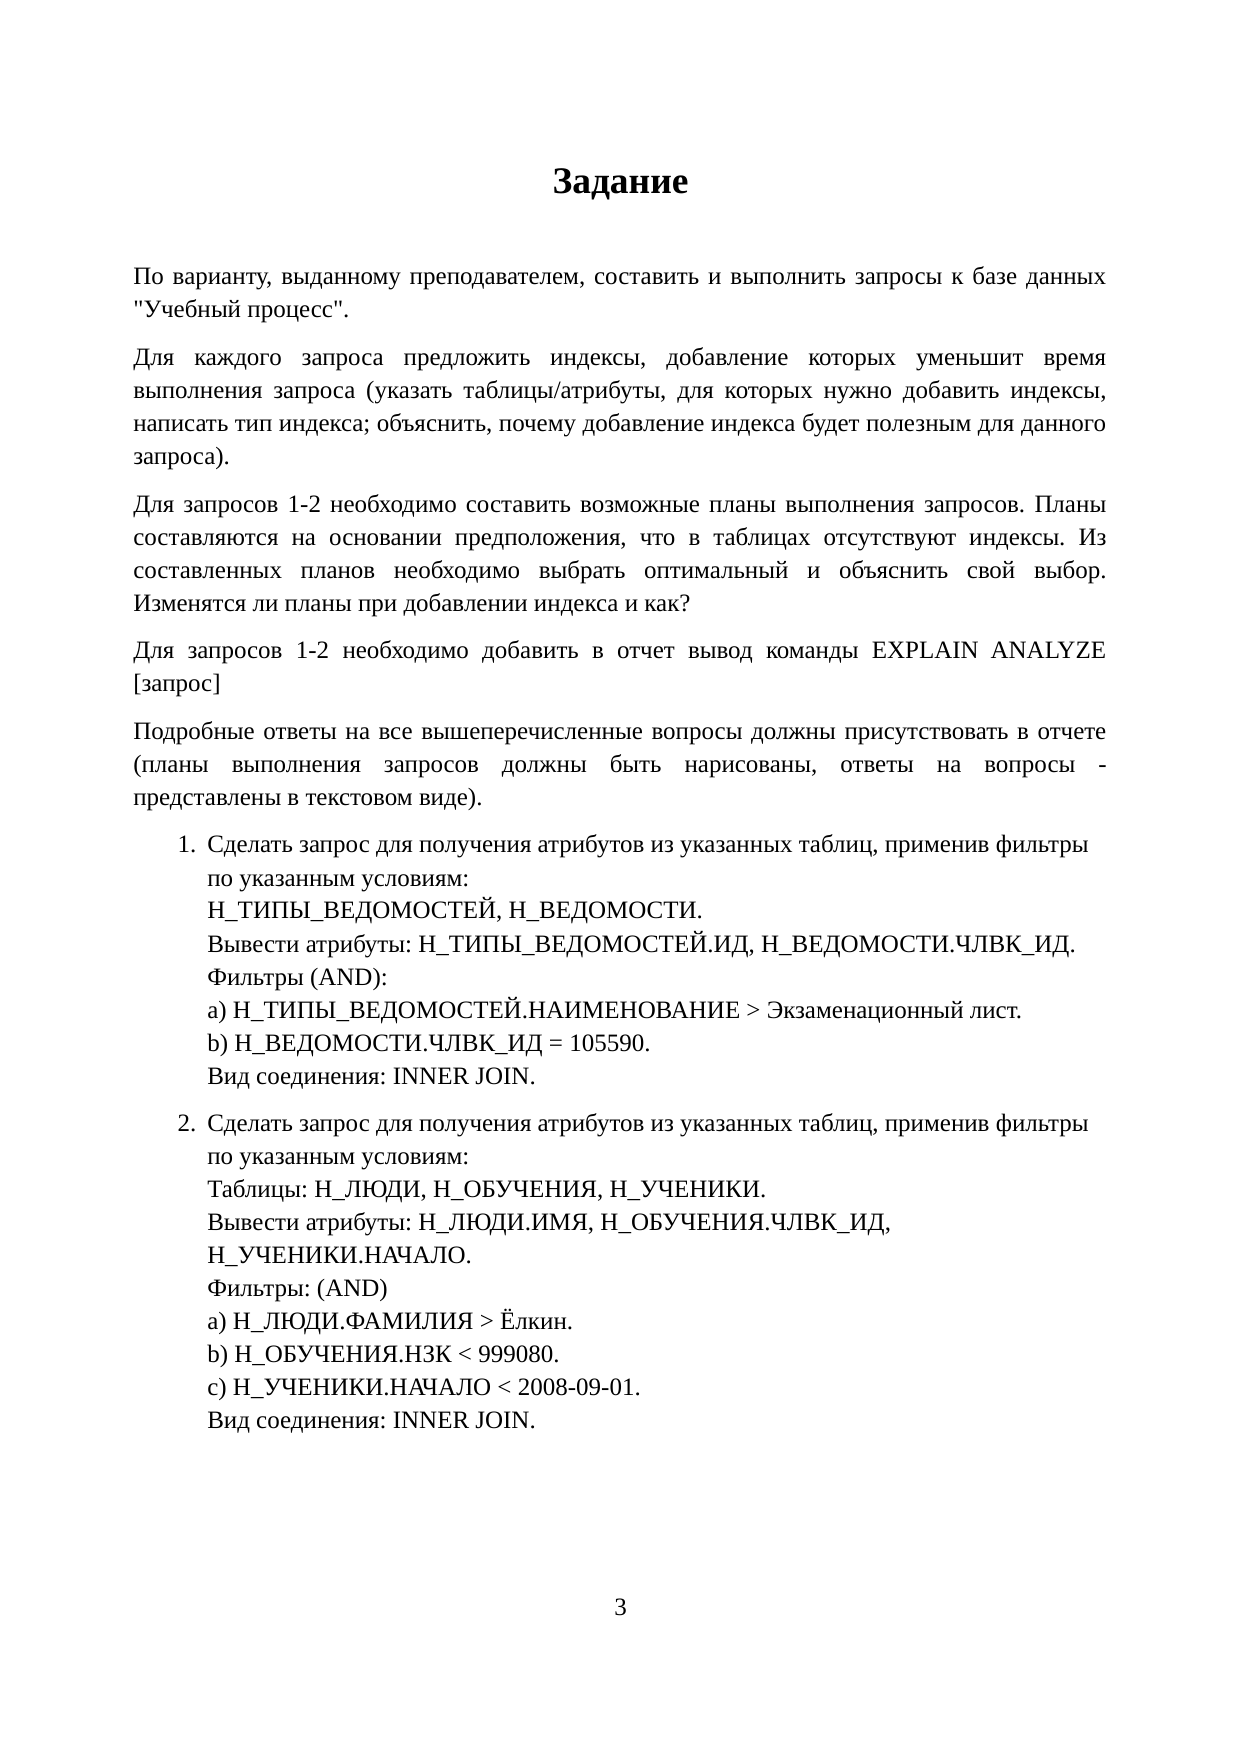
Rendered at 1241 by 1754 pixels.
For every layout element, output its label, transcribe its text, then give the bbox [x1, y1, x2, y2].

subtitle Задание [133, 158, 1107, 201]
list Сделать запрос для получения атрибутов из указанных таблиц, применив фильтры по указанным условиям: Н_ТИПЫ_ВЕДОМОСТЕЙ, Н_ВЕДОМОСТИ. Вывести атрибуты: Н_ТИПЫ_ВЕДОМОСТЕЙ.ИД, Н_ВЕДОМОСТИ.ЧЛВК_ИД. Фильтры (AND): a) Н_ТИПЫ_ВЕДОМОСТЕЙ.НАИМЕНОВАНИЕ > Экзаменационный лист. b) Н_ВЕДОМОСТИ.ЧЛВК_ИД = 105590. Вид соединения: INNER JOIN. [177, 829, 1107, 1089]
text По варианту, выданному преподавателем, составить и выполнить запросы к базе данных "Учебный процесс". [133, 261, 1107, 323]
text Подробные ответы на все вышеперечисленные вопросы должны присутствовать в отчете (планы выполнения запросов должны быть нарисованы, ответы на вопросы - представлены в текстовом виде). [133, 716, 1107, 811]
text Для запросов 1-2 необходимо добавить в отчет вывод команды EXPLAIN ANALYZE [запрос] [133, 635, 1107, 697]
list Сделать запрос для получения атрибутов из указанных таблиц, применив фильтры по указанным условиям: Таблицы: Н_ЛЮДИ, Н_ОБУЧЕНИЯ, Н_УЧЕНИКИ. Вывести атрибуты: Н_ЛЮДИ.ИМЯ, Н_ОБУЧЕНИЯ.ЧЛВК_ИД, Н_УЧЕНИКИ.НАЧАЛО. Фильтры: (AND) a) Н_ЛЮДИ.ФАМИЛИЯ > Ёлкин. b) Н_ОБУЧЕНИЯ.НЗК < 999080. c) Н_УЧЕНИКИ.НАЧАЛО < 2008-09-01. Вид соединения: INNER JOIN. [177, 1108, 1107, 1434]
text Для каждого запроса предложить индексы, добавление которых уменьшит время выполнения запроса (указать таблицы/атрибуты, для которых нужно добавить индексы, написать тип индекса; объяснить, почему добавление индекса будет полезным для данного запроса). [133, 342, 1107, 470]
text Для запросов 1-2 необходимо составить возможные планы выполнения запросов. Планы составляются на основании предположения, что в таблицах отсутствуют индексы. Из составленных планов необходимо выбрать оптимальный и объяснить свой выбор. Изменятся ли планы при добавлении индекса и как? [133, 489, 1107, 616]
